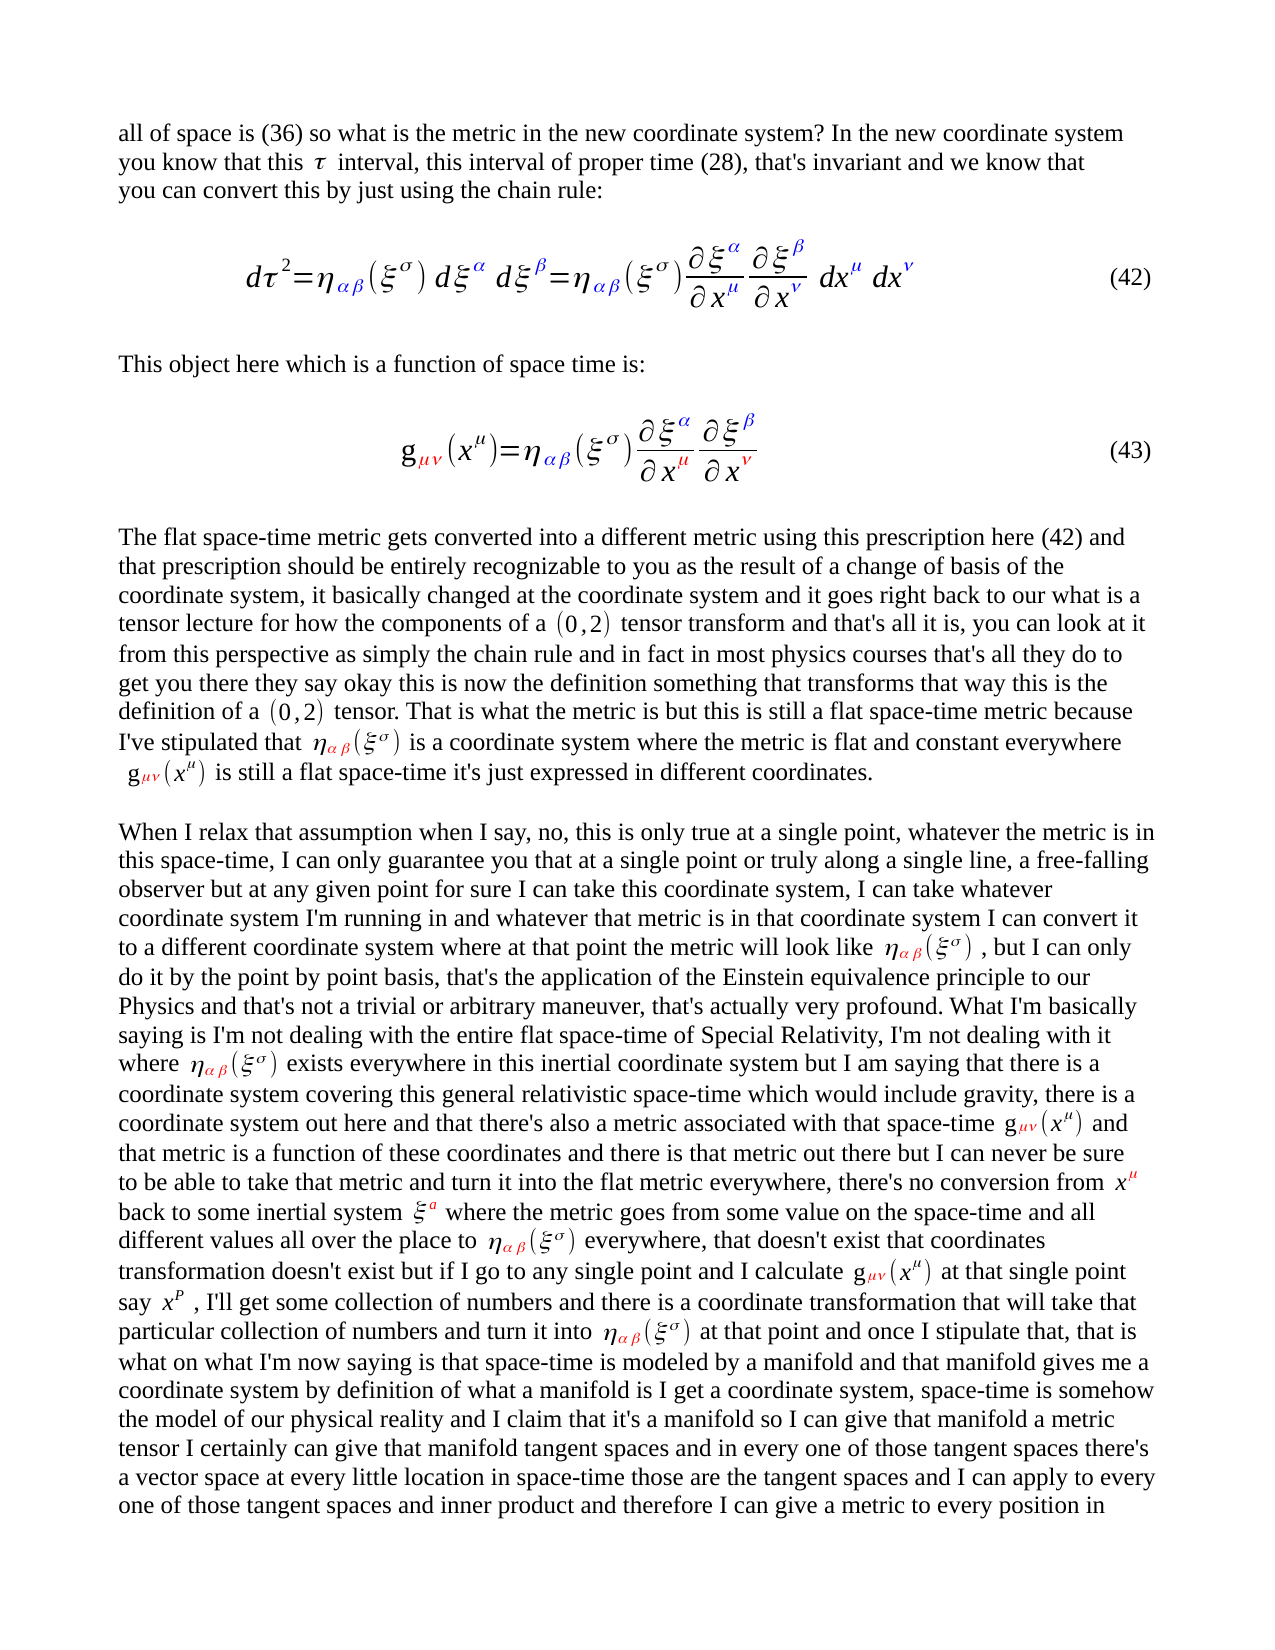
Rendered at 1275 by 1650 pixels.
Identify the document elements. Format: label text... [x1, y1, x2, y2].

table_header [118, 406, 1041, 493]
table_header (42) [1041, 233, 1157, 320]
text to be able to take that metric and turn it into the flat metric everywhere, there's no conversion from [118, 1167, 1157, 1196]
text The flat space-time metric gets converted into a different metric using this prescription here (42) and that prescription should be entirely recognizable to you as the result of a change of basis of the coordinate system, it basically changed at the coordinate system and it goes right back to our what is a tensor lecture for how the components of atensor transform and that's all it is, you can look at it from this perspective as simply the chain rule and in fact in most physics courses that's all they do to get you there they say okay this is now the definition something that transforms that way this is the definition of atensor. That is what the metric is but this is still a flat space-time metric because I've stipulated thatis a coordinate system where the metric is flat and constant everywhere [118, 522, 1157, 757]
table_header (43) [1041, 406, 1157, 493]
text When I relax that assumption when I say, no, this is only true at a single point, whatever the metric is in this space-time, I can only guarantee you that at a single point or truly along a single line, a free-falling observer but at any given point for sure I can take this coordinate system, I can take whatever coordinate system I'm running in and whatever that metric is in that coordinate system I can convert it to a different coordinate system where at that point the metric will look like, but I can only do it by the point by point basis, that's the application of the Einstein equivalence principle to our Physics and that's not a trivial or arbitrary maneuver, that's actually very profound. What I'm basically saying is I'm not dealing with the entire flat space-time of Special Relativity, I'm not dealing with it whereexists everywhere in this inertial coordinate system but I am saying that there is a coordinate system covering this general relativistic space-time which would include gravity, there is a coordinate system out here and that there's also a metric associated with that space-timeand that metric is a function of these coordinates and there is that metric out there but I can never be sure [118, 817, 1157, 1167]
text is still a flat space-time it's just expressed in different coordinates. [118, 757, 1157, 788]
text This object here which is a function of space time is: [118, 349, 1157, 378]
table_header [118, 233, 1041, 320]
text all of space is (36) so what is the metric in the new coordinate system? In the new coordinate system [118, 118, 1157, 147]
text coordinate system by definition of what a manifold is I get a coordinate system, space-time is somehow the model of our physical reality and I claim that it's a manifold so I can give that manifold a metric tensor I certainly can give that manifold tangent spaces and in every one of those tangent spaces there's a vector space at every little location in space-time those are the tangent spaces and I can apply to every one of those tangent spaces and inner product and therefore I can give a metric to every position in [118, 1376, 1157, 1519]
text back to some inertial systemwhere the metric goes from some value on the space-time and all different values all over the place toeverywhere, that doesn't exist that coordinates transformation doesn't exist but if I go to any single point and I calculateat that single point say, I'll get some collection of numbers and there is a coordinate transformation that will take that particular collection of numbers and turn it intoat that point and once I stipulate that, that is what on what I'm now saying is that space-time is modeled by a manifold and that manifold gives me a [118, 1196, 1157, 1376]
text you know that thisinterval, this interval of proper time (28), that's invariant and we know that [118, 147, 1157, 176]
text you can convert this by just using the chain rule: [118, 176, 1157, 204]
